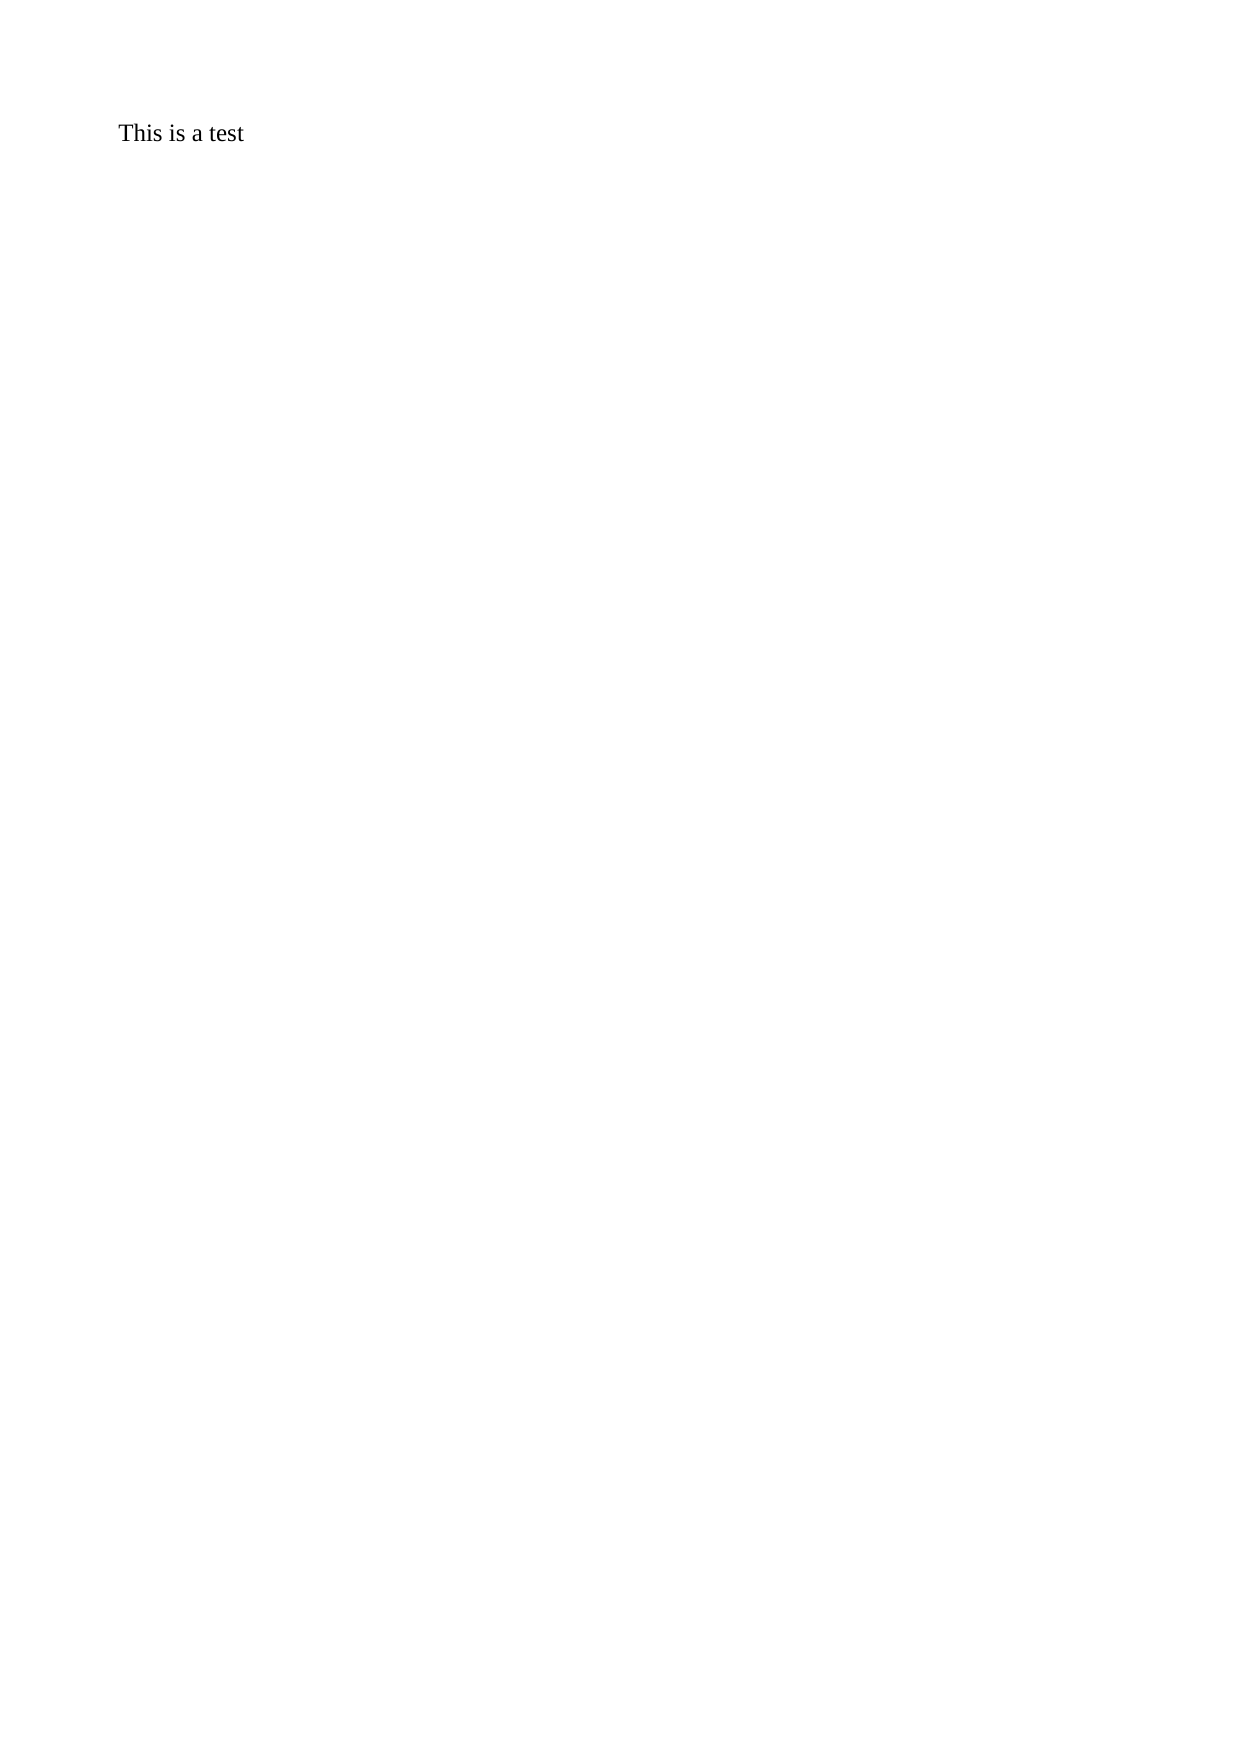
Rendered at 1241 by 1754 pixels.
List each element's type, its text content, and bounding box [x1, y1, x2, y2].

text This is a test [118, 118, 1122, 147]
